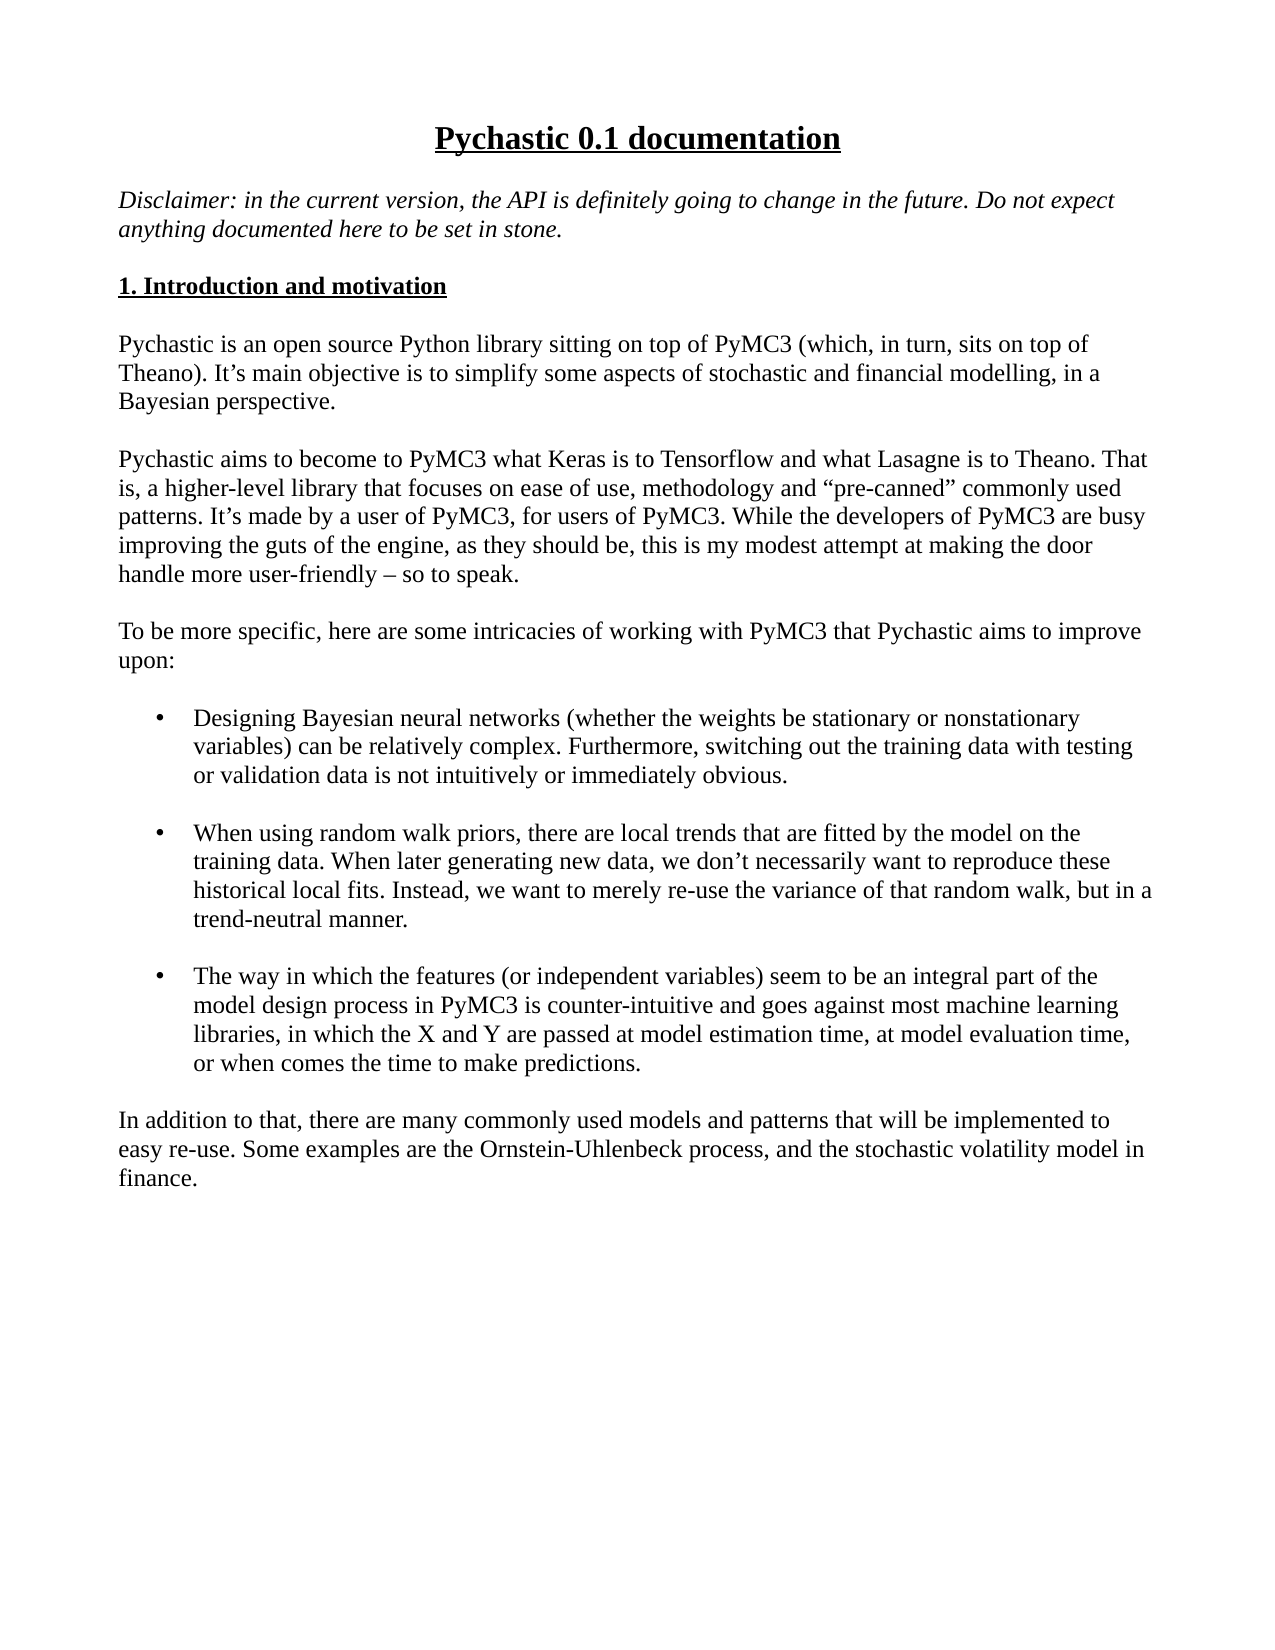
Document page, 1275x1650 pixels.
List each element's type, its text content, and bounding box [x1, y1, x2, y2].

list When using random walk priors, there are local trends that are fitted by the model on the training data. When later generating new data, we don’t necessarily want to reproduce these historical local fits. Instead, we want to merely re-use the variance of that random walk, but in a trend-neutral manner. [156, 818, 1157, 933]
text Disclaimer: in the current version, the API is definitely going to change in the future. Do not expect anything documented here to be set in stone. [118, 185, 1157, 243]
text Pychastic is an open source Python library sitting on top of PyMC3 (which, in turn, sits on top of Theano). It’s main objective is to simplify some aspects of stochastic and financial modelling, in a Bayesian perspective. [118, 329, 1157, 415]
text To be more specific, here are some intricacies of working with PyMC3 that Pychastic aims to improve upon: [118, 616, 1157, 674]
text Pychastic 0.1 documentation [118, 118, 1157, 156]
text In addition to that, there are many commonly used models and patterns that will be implemented to easy re-use. Some examples are the Ornstein-Uhlenbeck process, and the stochastic volatility model in finance. [118, 1105, 1157, 1191]
list The way in which the features (or independent variables) seem to be an integral part of the model design process in PyMC3 is counter-intuitive and goes against most machine learning libraries, in which the X and Y are passed at model estimation time, at model evaluation time, or when comes the time to make predictions. [156, 961, 1157, 1076]
text 1. Introduction and motivation [118, 271, 1157, 300]
text Pychastic aims to become to PyMC3 what Keras is to Tensorflow and what Lasagne is to Theano. That is, a higher-level library that focuses on ease of use, methodology and “pre-canned” commonly used patterns. It’s made by a user of PyMC3, for users of PyMC3. While the developers of PyMC3 are busy improving the guts of the engine, as they should be, this is my modest attempt at making the door handle more user-friendly – so to speak. [118, 444, 1157, 588]
list Designing Bayesian neural networks (whether the weights be stationary or nonstationary variables) can be relatively complex. Furthermore, switching out the training data with testing or validation data is not intuitively or immediately obvious. [156, 703, 1157, 789]
